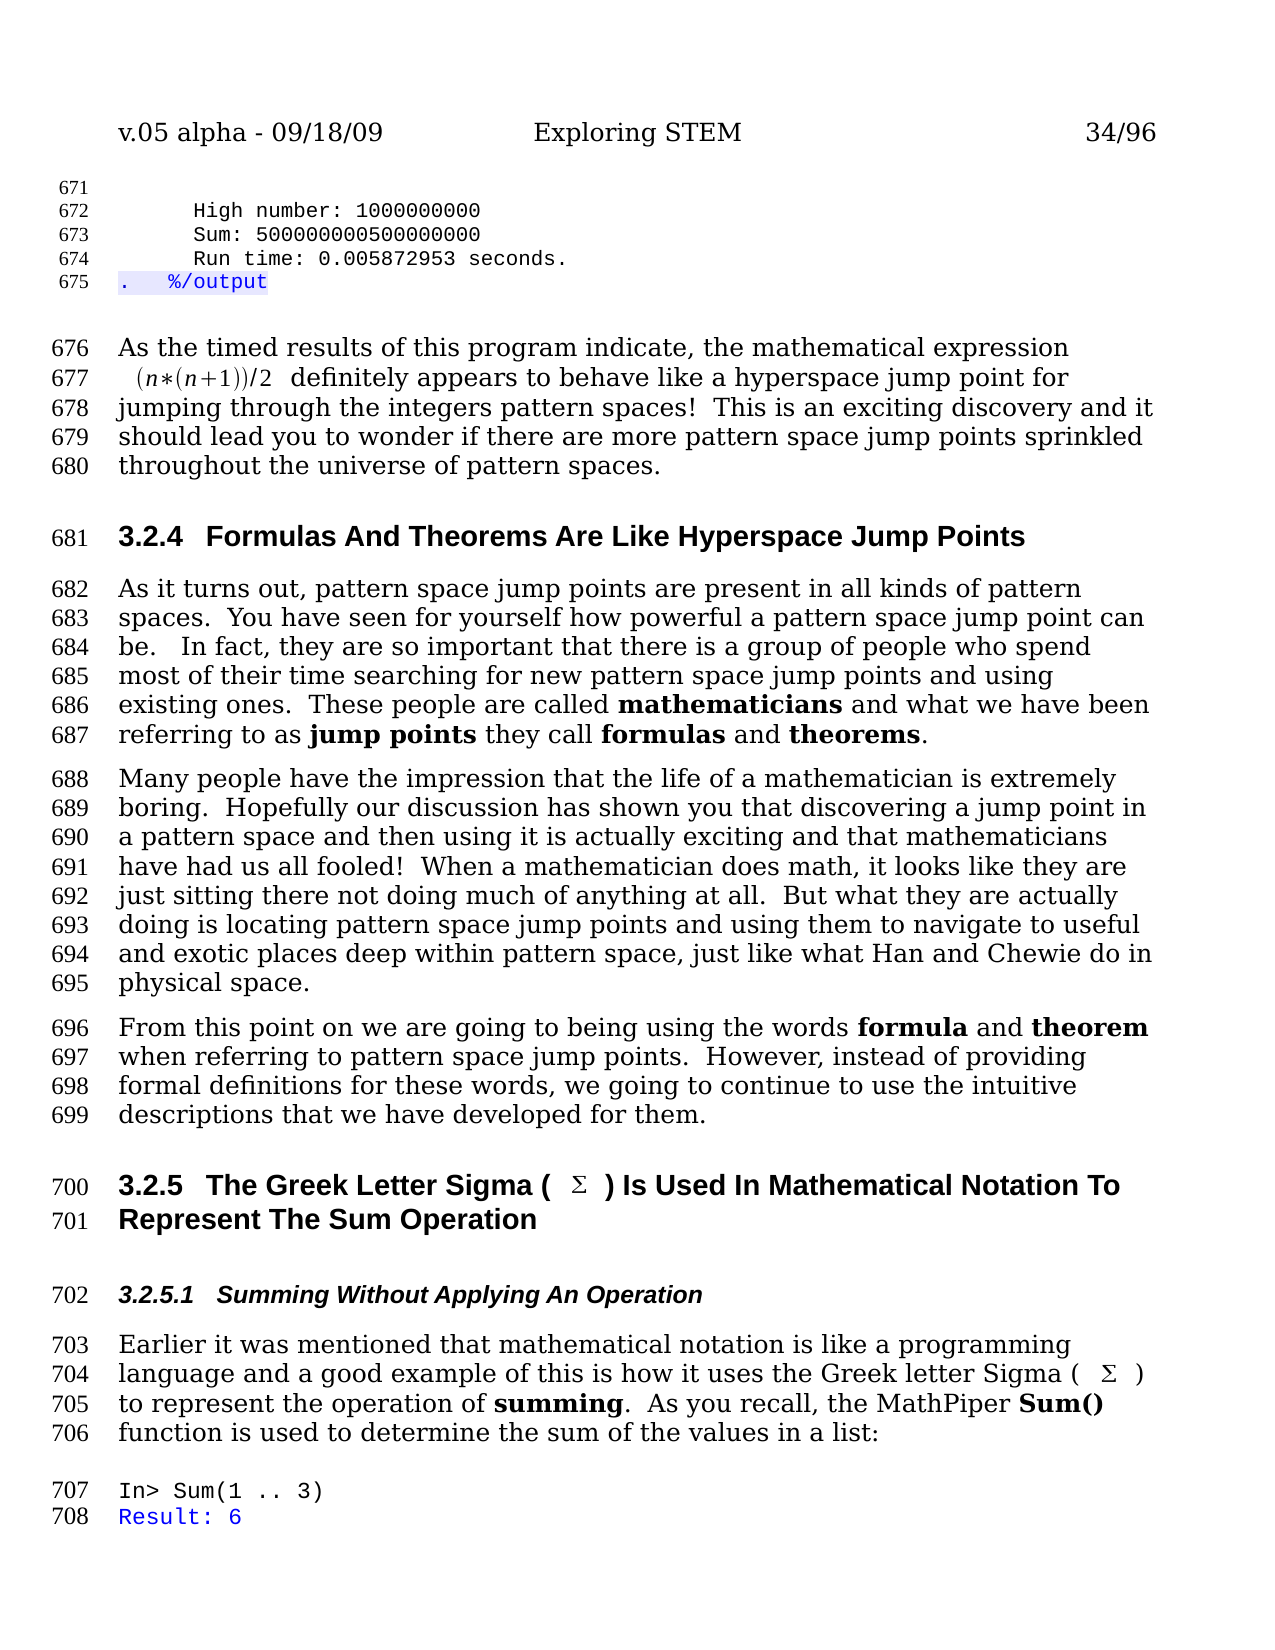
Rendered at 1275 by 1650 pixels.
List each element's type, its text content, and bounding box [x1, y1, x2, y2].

text As it turns out, pattern space jump points are present in all kinds of pattern spaces. You have seen for yourself how powerful a pattern space jump point can be. In fact, they are so important that there is a group of people who spend most of their time searching for new pattern space jump points and using existing ones. These people are called mathematicians and what we have been referring to as jump points they call formulas and theorems. [118, 574, 1157, 749]
text Run time: 0.005872953 seconds. [118, 248, 1157, 271]
text High number: 1000000000 [118, 200, 1157, 224]
text In> Sum(1 .. 3) [118, 1479, 1157, 1505]
text As the timed results of this program indicate, the mathematical expressiondefinitely appears to behave like a hyperspace jump point for jumping through the integers pattern spaces! This is an exciting discovery and it should lead you to wonder if there are more pattern space jump points sprinkled throughout the universe of pattern spaces. [118, 333, 1157, 480]
text From this point on we are going to being using the words formula and theorem when referring to pattern space jump points. However, instead of providing formal definitions for these words, we going to continue to use the intuitive descriptions that we have developed for them. [118, 1012, 1157, 1129]
text . %/output [118, 271, 1157, 295]
subtitle Formulas And Theorems Are Like Hyperspace Jump Points [118, 519, 1157, 553]
text Earlier it was mentioned that mathematical notation is like a programming language and a good example of this is how it uses the Greek letter Sigma () to represent the operation of summing. As you recall, the MathPiper Sum() function is used to determine the sum of the values in a list: [118, 1330, 1157, 1447]
subtitle The Greek Letter Sigma () Is Used In Mathematical Notation To Represent The Sum Operation [118, 1168, 1157, 1236]
text Result: 6 [118, 1505, 1157, 1531]
text Sum: 500000000500000000 [118, 224, 1157, 248]
text Many people have the impression that the life of a mathematician is extremely boring. Hopefully our discussion has shown you that discovering a jump point in a pattern space and then using it is actually exciting and that mathematicians have had us all fooled! When a mathematician does math, it looks like they are just sitting there not doing much of anything at all. But what they are actually doing is locating pattern space jump points and using them to navigate to useful and exotic places deep within pattern space, just like what Han and Chewie do in physical space. [118, 764, 1157, 997]
subtitle Summing Without Applying An Operation [118, 1281, 1157, 1309]
